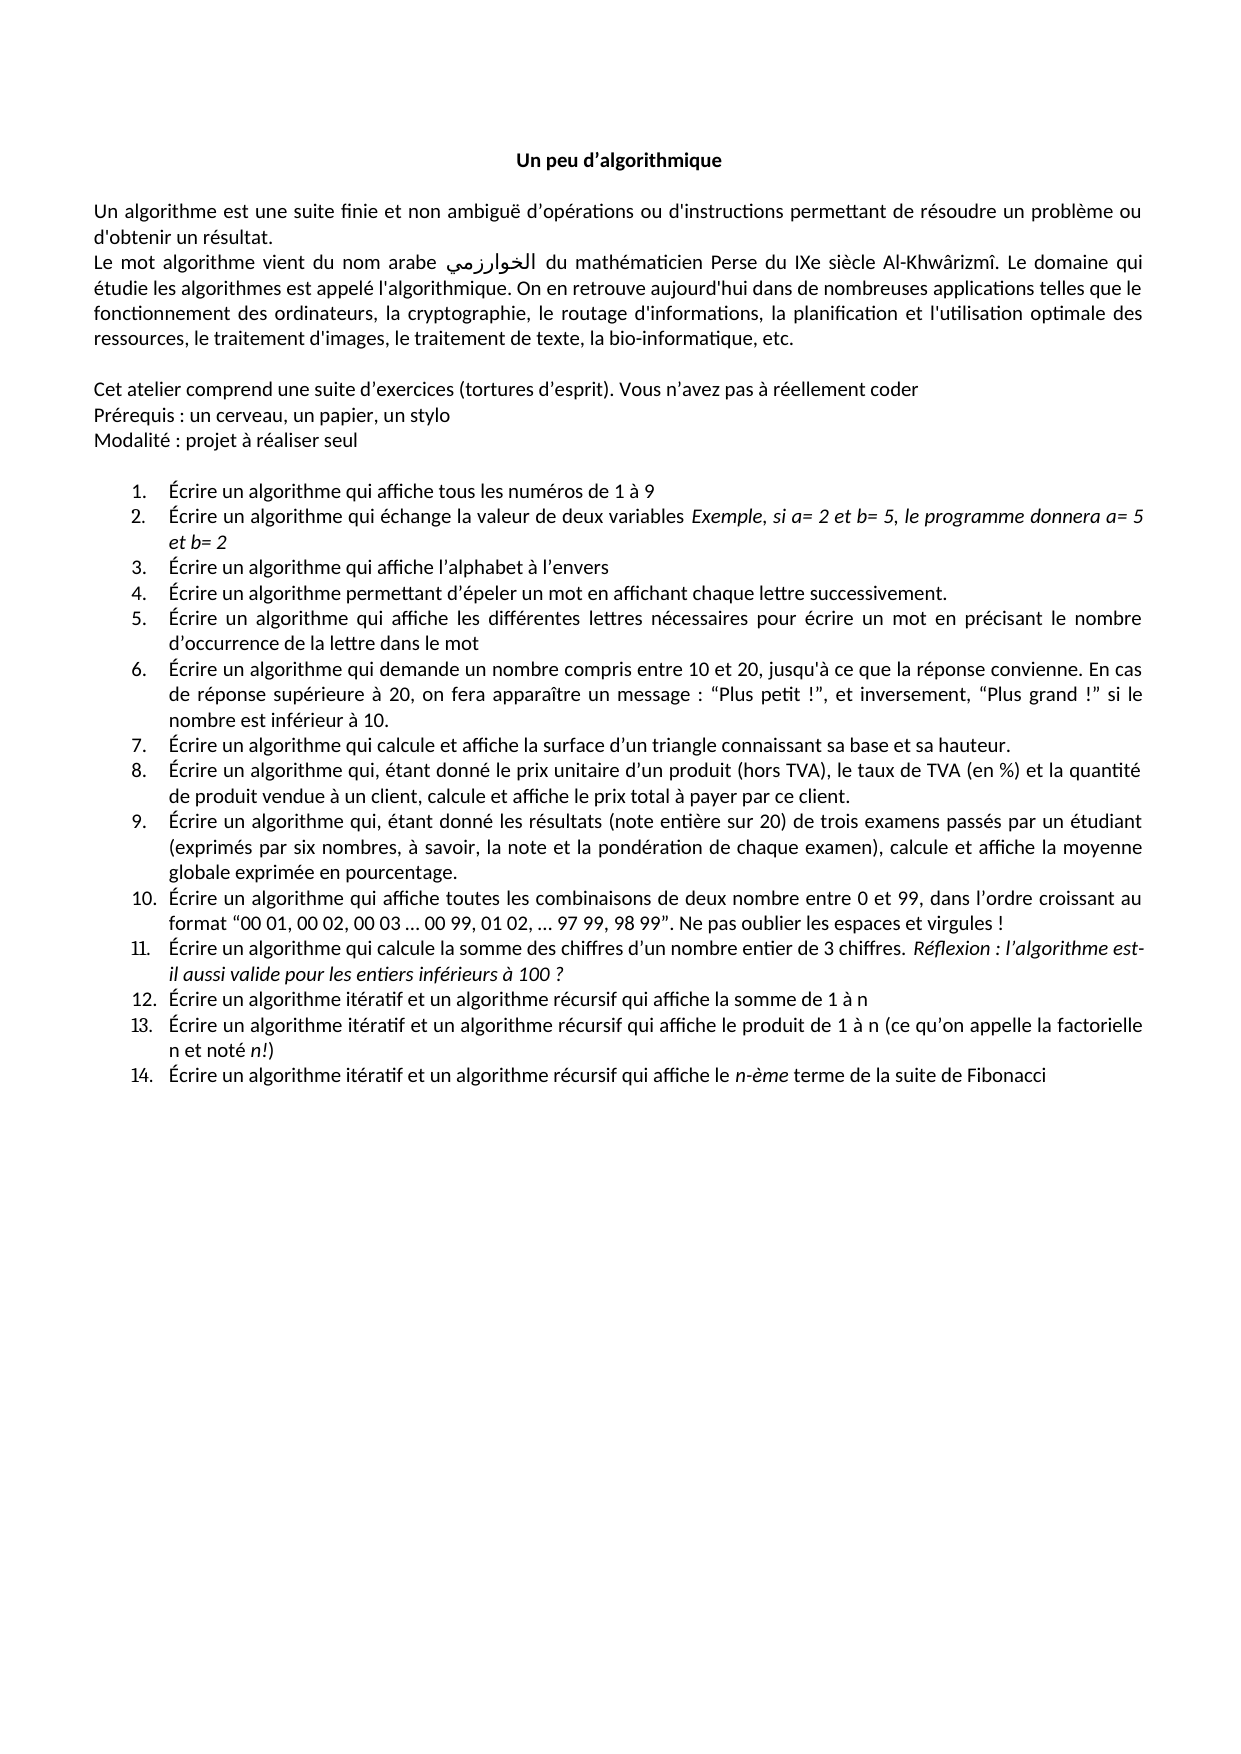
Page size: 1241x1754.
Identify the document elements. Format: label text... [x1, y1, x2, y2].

text Cet atelier comprend une suite d’exercices (tortures d’esprit). Vous n’avez pas à réellement coder [94, 351, 1144, 402]
text Un peu d’algorithmique [94, 148, 1144, 173]
list Écrire un algorithme qui affiche tous les numéros de 1 à 9 [131, 478, 1144, 503]
list Écrire un algorithme qui, étant donné les résultats (note entière sur 20) de trois examens passés par un étudiant (exprimés par six nombres, à savoir, la note et la pondération de chaque examen), calcule et affiche la moyenne globale exprimée en pourcentage. [131, 808, 1144, 885]
list Écrire un algorithme qui, étant donné le prix unitaire d’un produit (hors TVA), le taux de TVA (en %) et la quantité de produit vendue à un client, calcule et affiche le prix total à payer par ce client. [131, 758, 1144, 808]
list Écrire un algorithme qui affiche les différentes lettres nécessaires pour écrire un mot en précisant le nombre d’occurrence de la lettre dans le mot [131, 605, 1144, 656]
text Un algorithme est une suite finie et non ambiguë d’opérations ou d'instructions permettant de résoudre un problème ou d'obtenir un résultat. [94, 198, 1144, 249]
list Écrire un algorithme qui affiche toutes les combinaisons de deux nombre entre 0 et 99, dans l’ordre croissant au format “00 01, 00 02, 00 03 … 00 99, 01 02, … 97 99, 98 99”. Ne pas oublier les espaces et virgules ! [131, 885, 1144, 936]
text Modalité : projet à réaliser seul [94, 427, 1144, 453]
text Prérequis : un cerveau, un papier, un stylo [94, 402, 1144, 427]
list Écrire un algorithme qui affiche l’alphabet à l’envers [131, 554, 1144, 580]
list Écrire un algorithme itératif et un algorithme récursif qui affiche le produit de 1 à n (ce qu’on appelle la factorielle n et noté n!) [131, 1012, 1144, 1063]
list Écrire un algorithme qui échange la valeur de deux variables Exemple, si a= 2 et b= 5, le programme donnera a= 5 et b= 2 [131, 503, 1144, 554]
list Écrire un algorithme qui calcule et affiche la surface d’un triangle connaissant sa base et sa hauteur. [131, 732, 1144, 758]
list Écrire un algorithme qui demande un nombre compris entre 10 et 20, jusqu'à ce que la réponse convienne. En cas de réponse supérieure à 20, on fera apparaître un message : “Plus petit !”, et inversement, “Plus grand !” si le nombre est inférieur à 10. [131, 656, 1144, 732]
list Écrire un algorithme itératif et un algorithme récursif qui affiche la somme de 1 à n [131, 986, 1144, 1012]
list Écrire un algorithme itératif et un algorithme récursif qui affiche le n-ème terme de la suite de Fibonacci [131, 1063, 1144, 1088]
text Le mot algorithme vient du nom arabe الخوارزمي du mathématicien Perse du IXe siècle Al-Khwârizmî. Le domaine qui étudie les algorithmes est appelé l'algorithmique. On en retrouve aujourd'hui dans de nombreuses applications telles que le fonctionnement des ordinateurs, la cryptographie, le routage d'informations, la planification et l'utilisation optimale des ressources, le traitement d'images, le traitement de texte, la bio-informatique, etc. [94, 249, 1144, 351]
list Écrire un algorithme qui calcule la somme des chiffres d’un nombre entier de 3 chiffres. Réflexion : l’algorithme est-il aussi valide pour les entiers inférieurs à 100 ? [131, 936, 1144, 986]
list Écrire un algorithme permettant d’épeler un mot en affichant chaque lettre successivement. [131, 580, 1144, 605]
